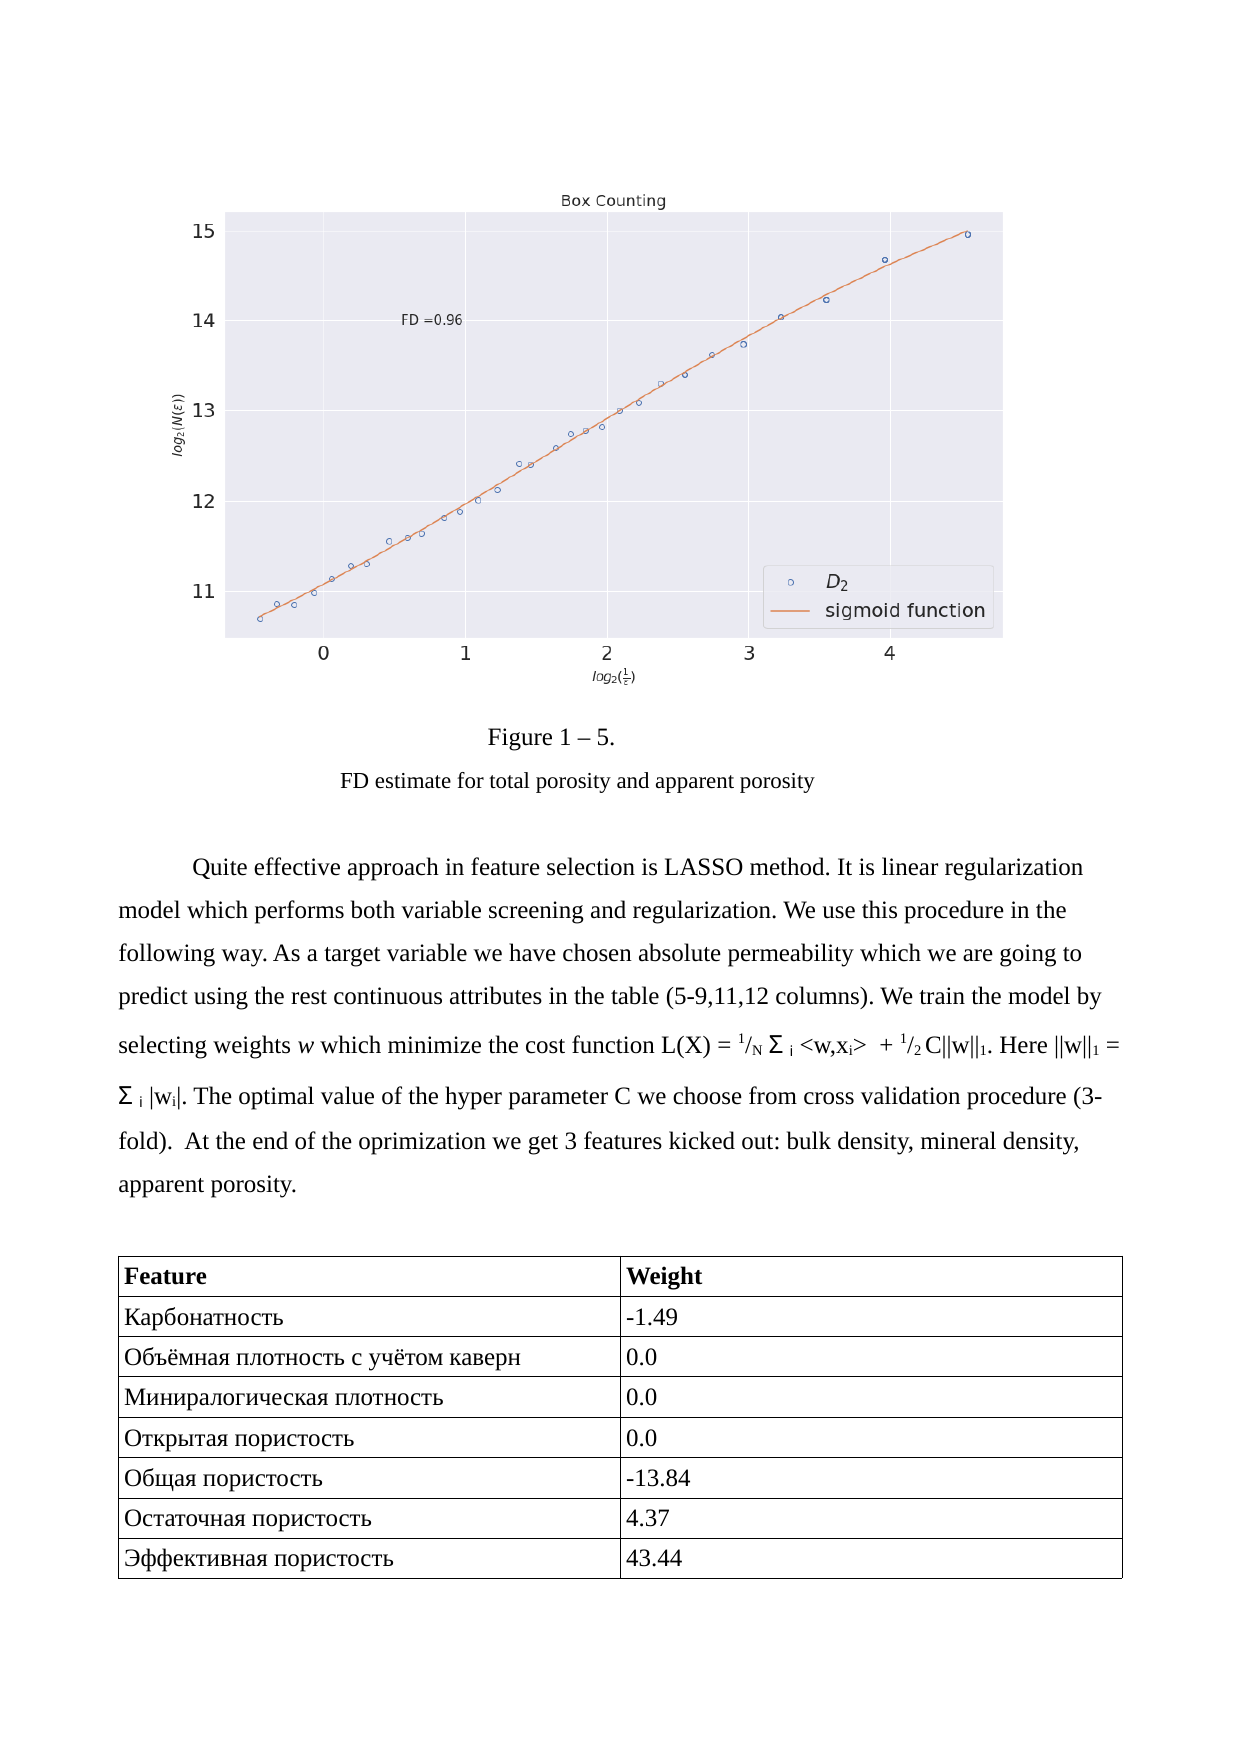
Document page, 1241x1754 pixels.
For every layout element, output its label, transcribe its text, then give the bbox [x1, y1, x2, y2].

picture [98, 143, 1103, 708]
table_cell 4.37 [621, 1499, 1122, 1538]
table_cell 0.0 [621, 1337, 1122, 1376]
text Quite effective approach in feature selection is LASSO method. It is linear regularization model which performs both variable screening and regularization. We use this procedure in the following way. As a target variable we have chosen absolute permeability which we are going to predict using the rest continuous attributes in the table (5-9,11,12 columns). We train the model by selecting weights w which minimize the cost function L(X) = 1/N Σ i <w,xi> + 1/2 C||w||1. Here ||w||1 = Σ i |wi|. The optimal value of the hyper parameter C we choose from cross validation procedure (3-fold). At the end of the oprimization we get 3 features kicked out: bulk density, mineral density, apparent porosity. [118, 852, 1122, 1198]
table_cell Эффективная пористость [119, 1539, 620, 1578]
table_cell Миниралогическая плотность [119, 1377, 620, 1417]
text Figure 1 – 5. [118, 118, 1122, 751]
table_header Weight [621, 1257, 1122, 1296]
table_cell -13.84 [621, 1458, 1122, 1497]
table_cell 0.0 [621, 1377, 1122, 1417]
table_header Feature [119, 1257, 620, 1296]
text FD estimate for total porosity and apparent porosity [118, 765, 1122, 794]
table_cell Открытая пористость [119, 1418, 620, 1457]
table_cell -1.49 [621, 1297, 1122, 1336]
table_cell Остаточная пористость [119, 1499, 620, 1538]
table_cell Общая пористость [119, 1458, 620, 1497]
table_cell 43.44 [621, 1539, 1122, 1578]
table_cell 0.0 [621, 1418, 1122, 1457]
table_cell Объёмная плотность с учётом каверн [119, 1337, 620, 1376]
table_cell Карбонатность [119, 1297, 620, 1336]
